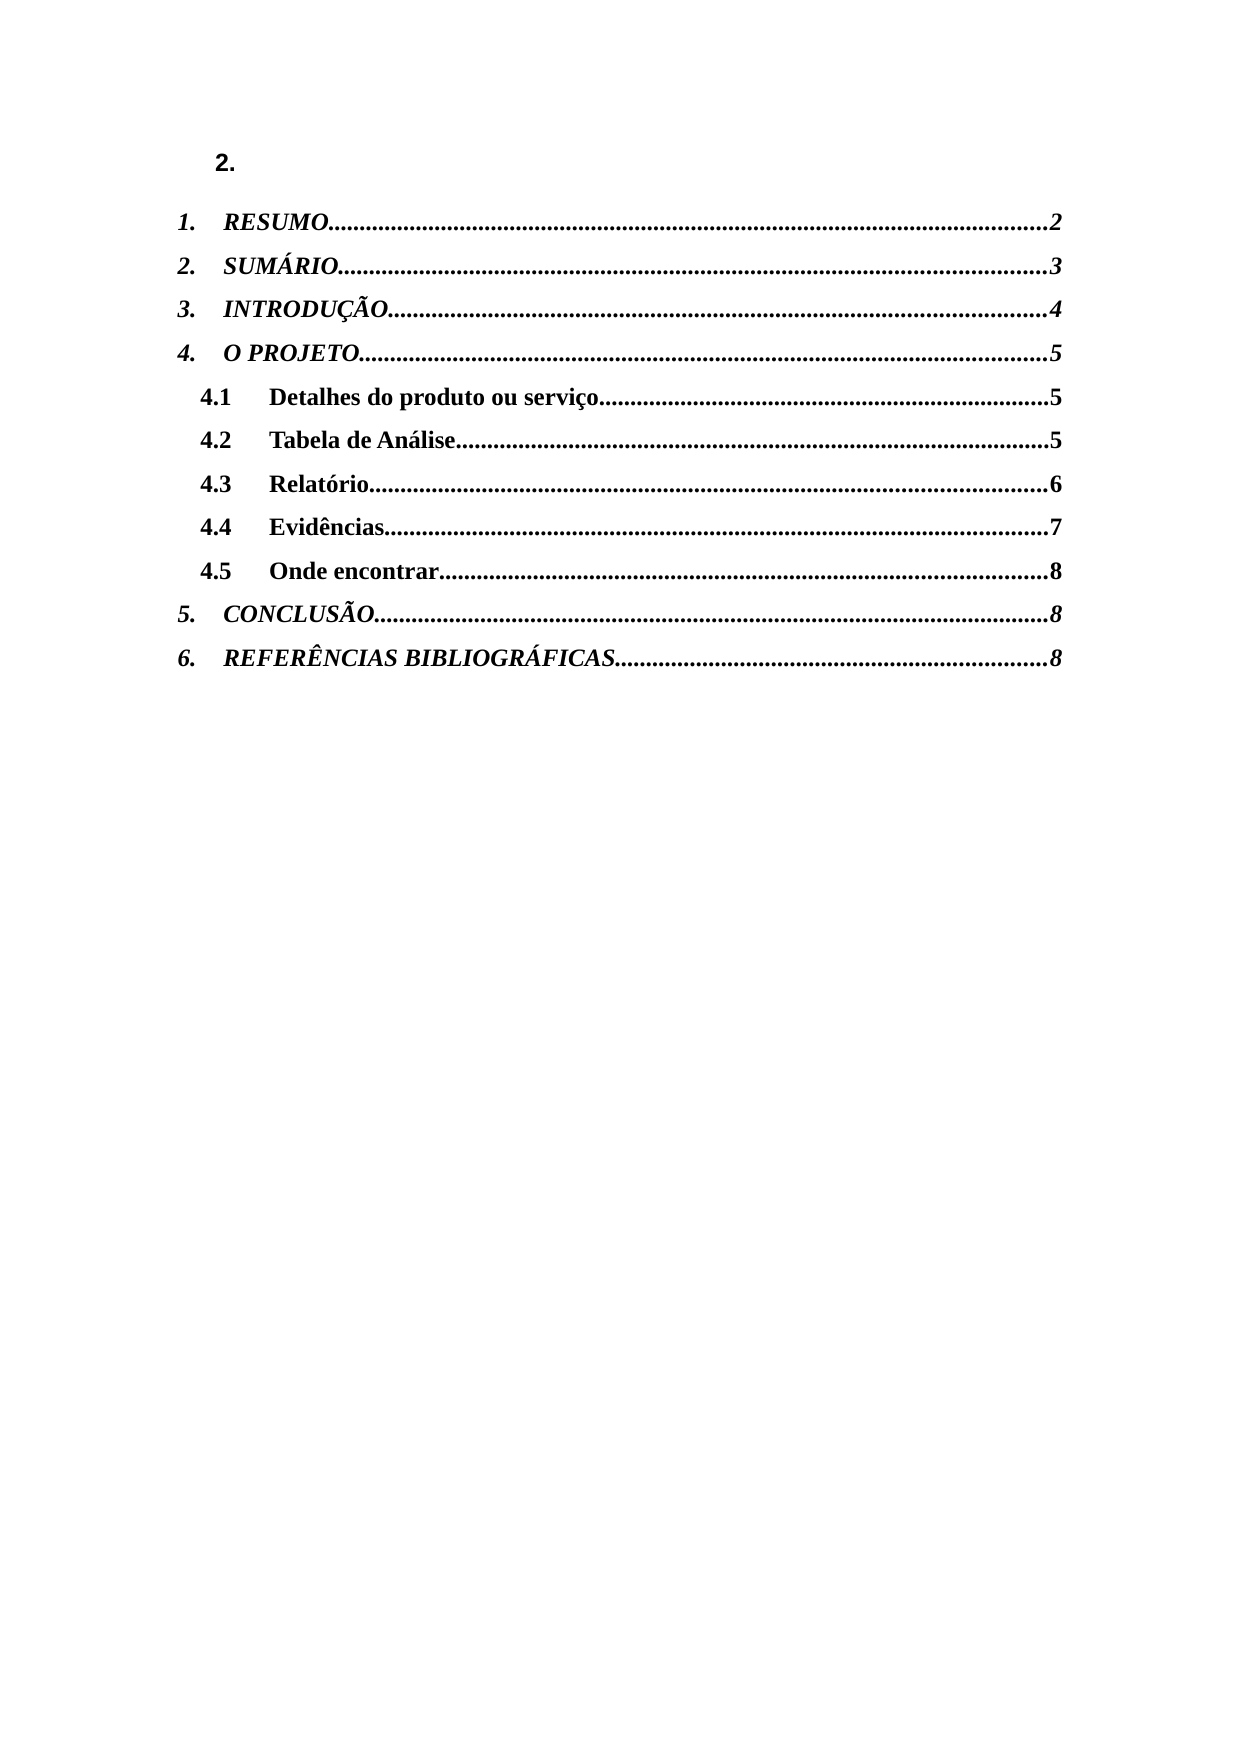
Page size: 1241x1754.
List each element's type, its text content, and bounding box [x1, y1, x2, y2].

text 4. O PROJETO 5 [177, 338, 1063, 367]
text 5. CONCLUSÃO 8 [177, 599, 1063, 628]
text 4.1 Detalhes do produto ou serviço 5 [200, 382, 1063, 410]
text 4.3 Relatório 6 [200, 469, 1063, 497]
text 2. SUMÁRIO 3 [177, 251, 1063, 280]
text 4.4 Evidências 7 [200, 512, 1063, 541]
text 4.5 Onde encontrar 8 [200, 556, 1063, 584]
text 1. RESUMO 2 [177, 207, 1063, 236]
text 6. REFERÊNCIAS BIBLIOGRÁFICAS 8 [177, 643, 1063, 672]
text 4.2 Tabela de Análise 5 [200, 425, 1063, 454]
text 3. INTRODUÇÃO 4 [177, 294, 1063, 323]
